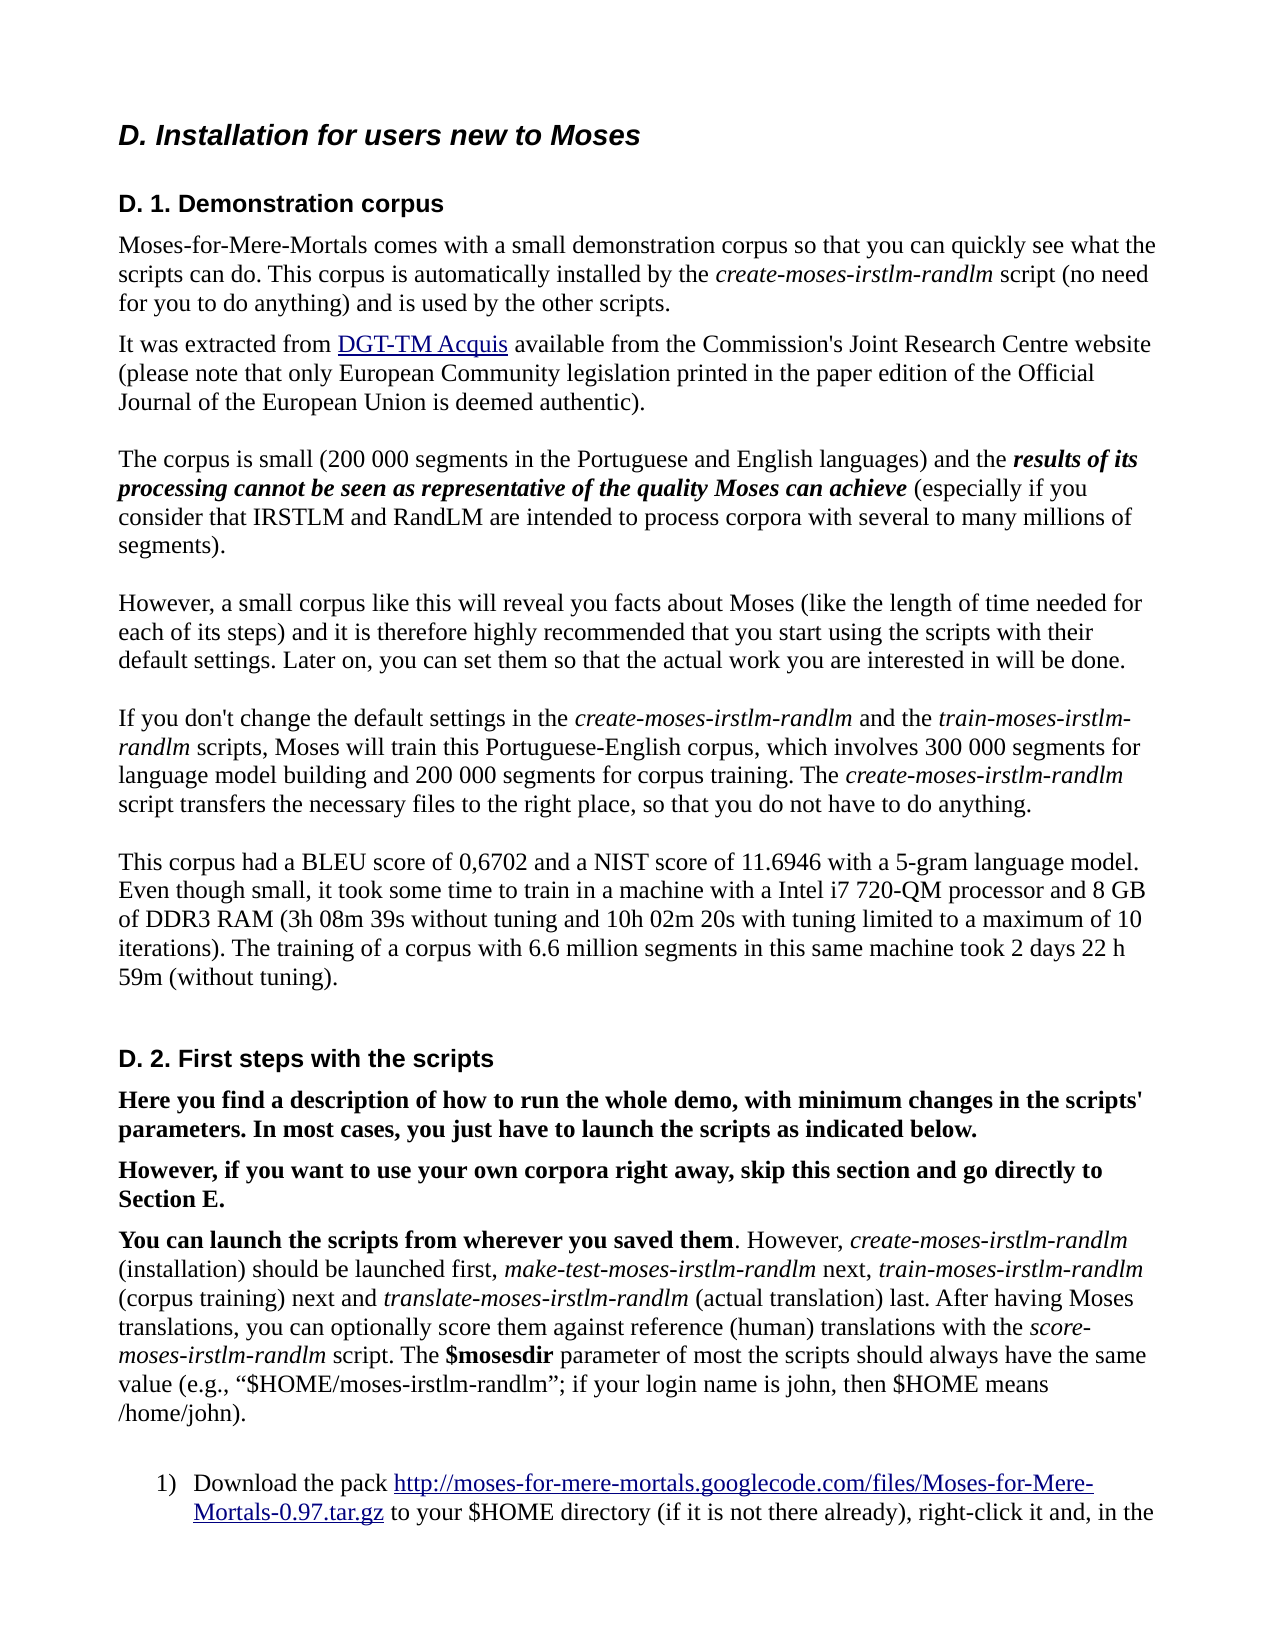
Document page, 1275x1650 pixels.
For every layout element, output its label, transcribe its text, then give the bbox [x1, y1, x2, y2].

subtitle D. Installation for users new to Moses [118, 118, 1157, 152]
text The corpus is small (200 000 segments in the Portuguese and English languages) and the results of its processing cannot be seen as representative of the quality Moses can achieve (especially if you consider that IRSTLM and RandLM are intended to process corpora with several to many millions of segments). [118, 444, 1157, 559]
subtitle D. 2. First steps with the scripts [118, 1044, 1157, 1073]
list Download the pack http://moses-for-mere-mortals.googlecode.com/files/Moses-for-Mere-Mortals-0.97.tar.gz to your $HOME directory (if it is not there already), right-click it and, in the [156, 1468, 1157, 1525]
text Here you find a description of how to run the whole demo, with minimum changes in the scripts' parameters. In most cases, you just have to launch the scripts as indicated below. [118, 1085, 1157, 1143]
text It was extracted from DGT-TM Acquis available from the Commission's Joint Research Centre website (please note that only European Community legislation printed in the paper edition of the Official Journal of the European Union is deemed authentic). [118, 329, 1157, 415]
text However, if you want to use your own corpora right away, skip this section and go directly to Section E. [118, 1155, 1157, 1213]
text If you don't change the default settings in the create-moses-irstlm-randlm and the train-moses-irstlm-randlm scripts, Moses will train this Portuguese-English corpus, which involves 300 000 segments for language model building and 200 000 segments for corpus training. The create-moses-irstlm-randlm script transfers the necessary files to the right place, so that you do not have to do anything. [118, 703, 1157, 818]
text However, a small corpus like this will reveal you facts about Moses (like the length of time needed for each of its steps) and it is therefore highly recommended that you start using the scripts with their default settings. Later on, you can set them so that the actual work you are interested in will be done. [118, 588, 1157, 674]
text This corpus had a BLEU score of 0,6702 and a NIST score of 11.6946 with a 5-gram language model. Even though small, it took some time to train in a machine with a Intel i7 720-QM processor and 8 GB of DDR3 RAM (3h 08m 39s without tuning and 10h 02m 20s with tuning limited to a maximum of 10 iterations). The training of a corpus with 6.6 million segments in this same machine took 2 days 22 h 59m (without tuning). [118, 847, 1157, 990]
subtitle D. 1. Demonstration corpus [118, 189, 1157, 218]
text You can launch the scripts from wherever you saved them. However, create-moses-irstlm-randlm (installation) should be launched first, make-test-moses-irstlm-randlm next, train-moses-irstlm-randlm (corpus training) next and translate-moses-irstlm-randlm (actual translation) last. After having Moses translations, you can optionally score them against reference (human) translations with the score-moses-irstlm-randlm script. The $mosesdir parameter of most the scripts should always have the same value (e.g., “$HOME/moses-irstlm-randlm”; if your login name is john, then $HOME means /home/john). [118, 1225, 1157, 1427]
text Moses-for-Mere-Mortals comes with a small demonstration corpus so that you can quickly see what the scripts can do. This corpus is automatically installed by the create-moses-irstlm-randlm script (no need for you to do anything) and is used by the other scripts. [118, 230, 1157, 317]
